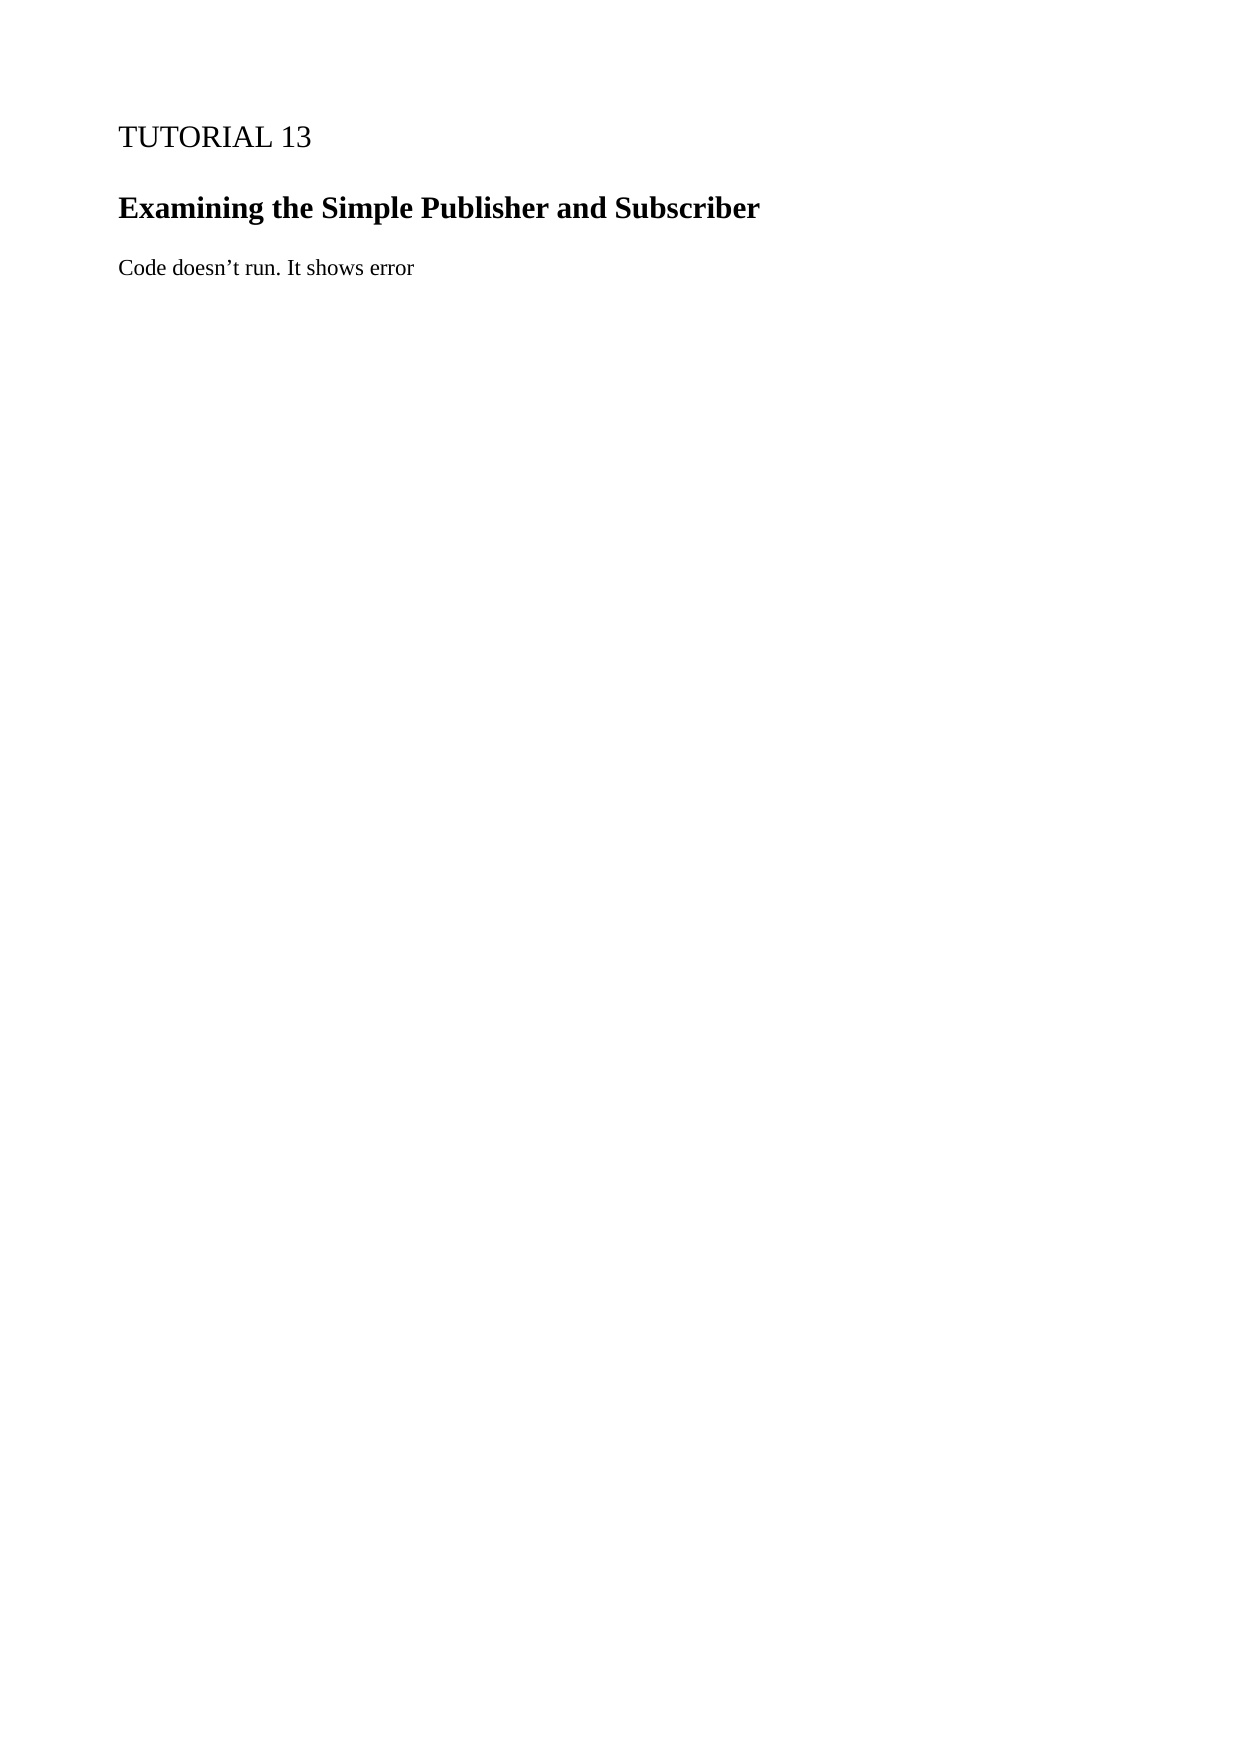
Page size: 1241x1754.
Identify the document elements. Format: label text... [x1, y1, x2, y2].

subtitle Examining the Simple Publisher and Subscriber [118, 189, 1122, 225]
text TUTORIAL 13 [118, 118, 1122, 154]
text Code doesn’t run. It shows error [118, 254, 1122, 281]
